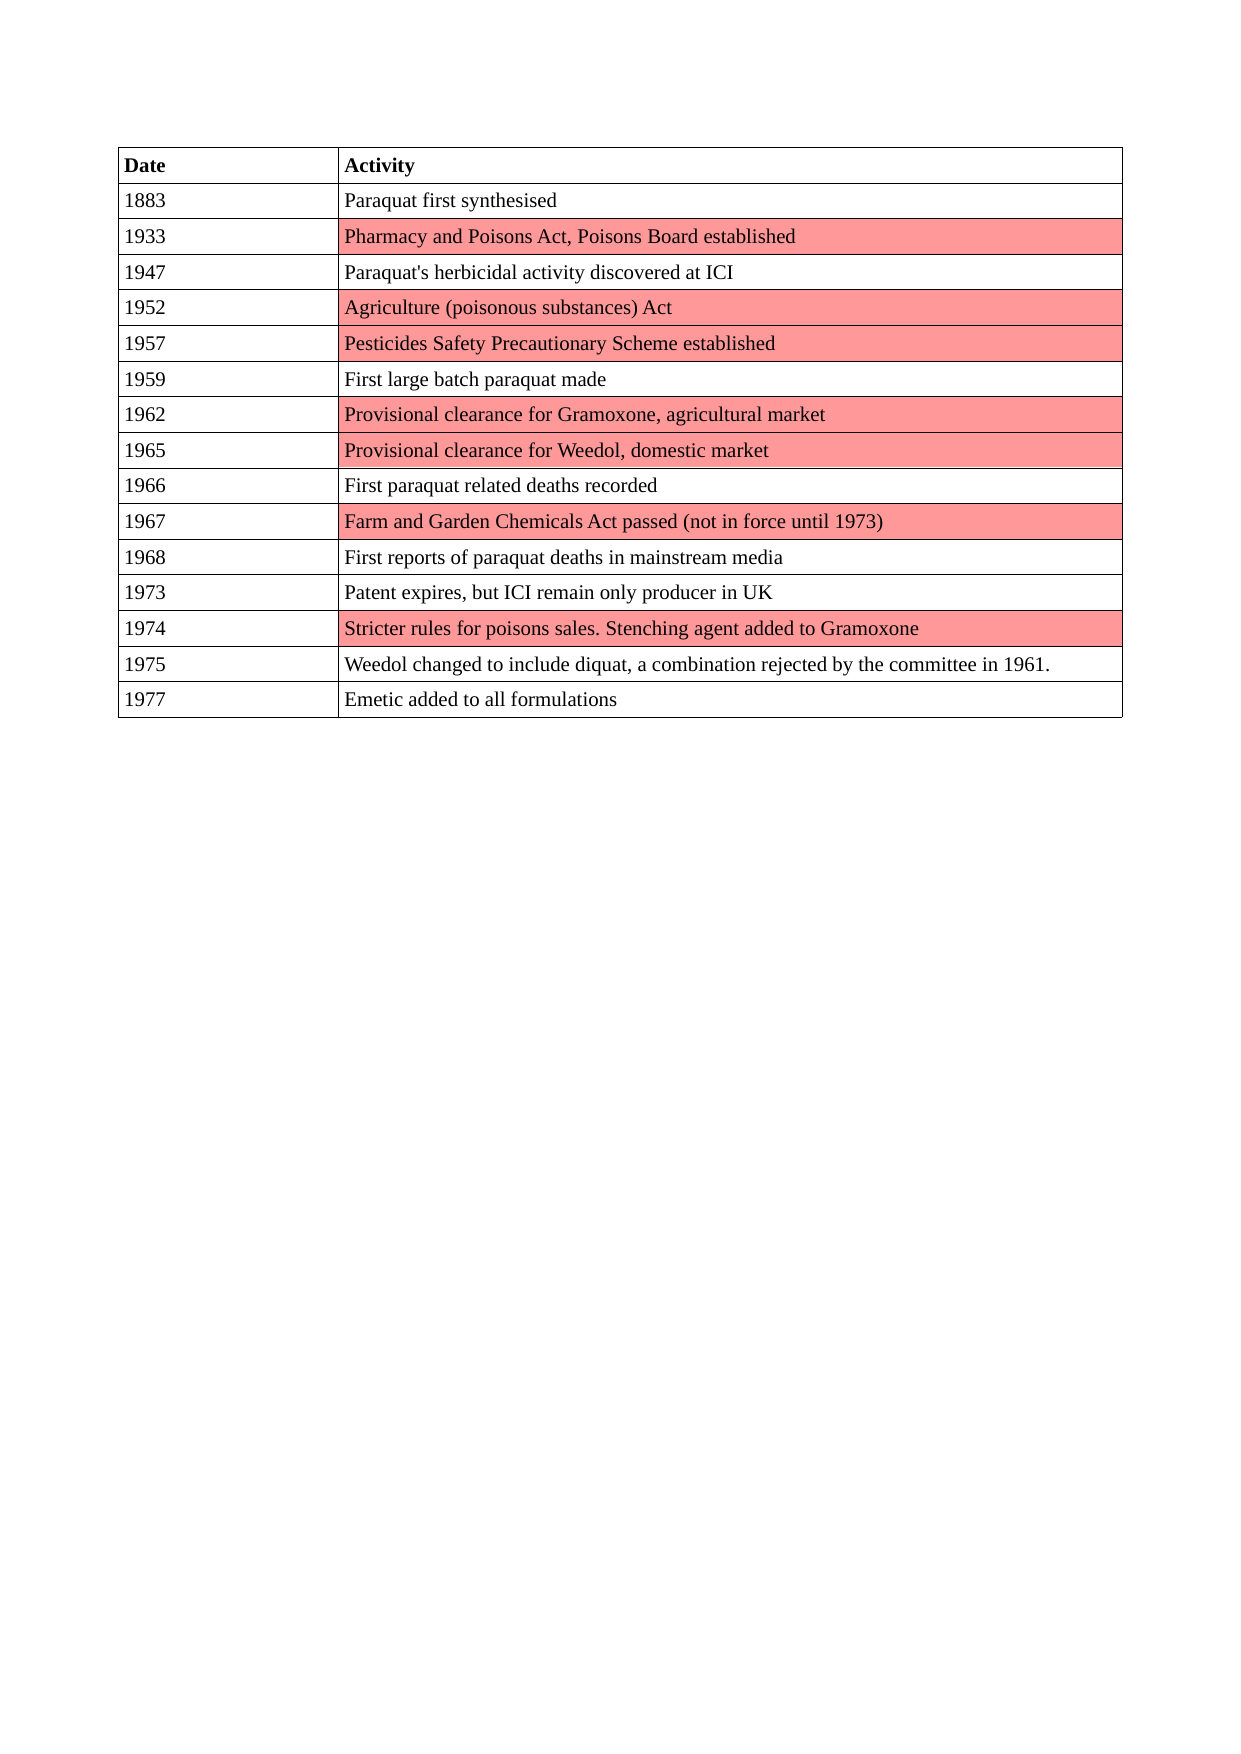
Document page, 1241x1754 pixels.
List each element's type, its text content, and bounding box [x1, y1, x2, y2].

table_cell 1952 [119, 290, 338, 325]
table_cell 1968 [119, 540, 338, 574]
table_cell Provisional clearance for Gramoxone, agricultural market [339, 397, 1122, 432]
table_cell 1975 [119, 647, 338, 681]
table_cell 1947 [119, 255, 338, 289]
table_cell 1933 [119, 219, 338, 254]
table_cell Agriculture (poisonous substances) Act [339, 290, 1122, 325]
table_cell Stricter rules for poisons sales. Stenching agent added to Gramoxone [339, 611, 1122, 646]
table_cell 1974 [119, 611, 338, 646]
table_cell Pesticides Safety Precautionary Scheme established [339, 326, 1122, 361]
table_cell 1973 [119, 575, 338, 610]
table_cell Provisional clearance for Weedol, domestic market [339, 433, 1122, 467]
table_cell Patent expires, but ICI remain only producer in UK [339, 575, 1122, 610]
table_cell 1959 [119, 362, 338, 396]
table_cell 1962 [119, 397, 338, 432]
table_header Activity [339, 148, 1122, 182]
table_cell 1883 [119, 184, 338, 218]
table_cell Pharmacy and Poisons Act, Poisons Board established [339, 219, 1122, 254]
table_cell First paraquat related deaths recorded [339, 469, 1122, 503]
table_cell Emetic added to all formulations [339, 682, 1122, 717]
table_cell 1965 [119, 433, 338, 467]
table_cell Weedol changed to include diquat, a combination rejected by the committee in 1961. [339, 647, 1122, 681]
table_cell Farm and Garden Chemicals Act passed (not in force until 1973) [339, 504, 1122, 539]
table_header Date [119, 148, 338, 182]
table_cell Paraquat's herbicidal activity discovered at ICI [339, 255, 1122, 289]
table_cell 1957 [119, 326, 338, 361]
table_cell 1966 [119, 469, 338, 503]
table_cell 1967 [119, 504, 338, 539]
table_cell 1977 [119, 682, 338, 717]
table_cell Paraquat first synthesised [339, 184, 1122, 218]
table_cell First large batch paraquat made [339, 362, 1122, 396]
table_cell First reports of paraquat deaths in mainstream media [339, 540, 1122, 574]
